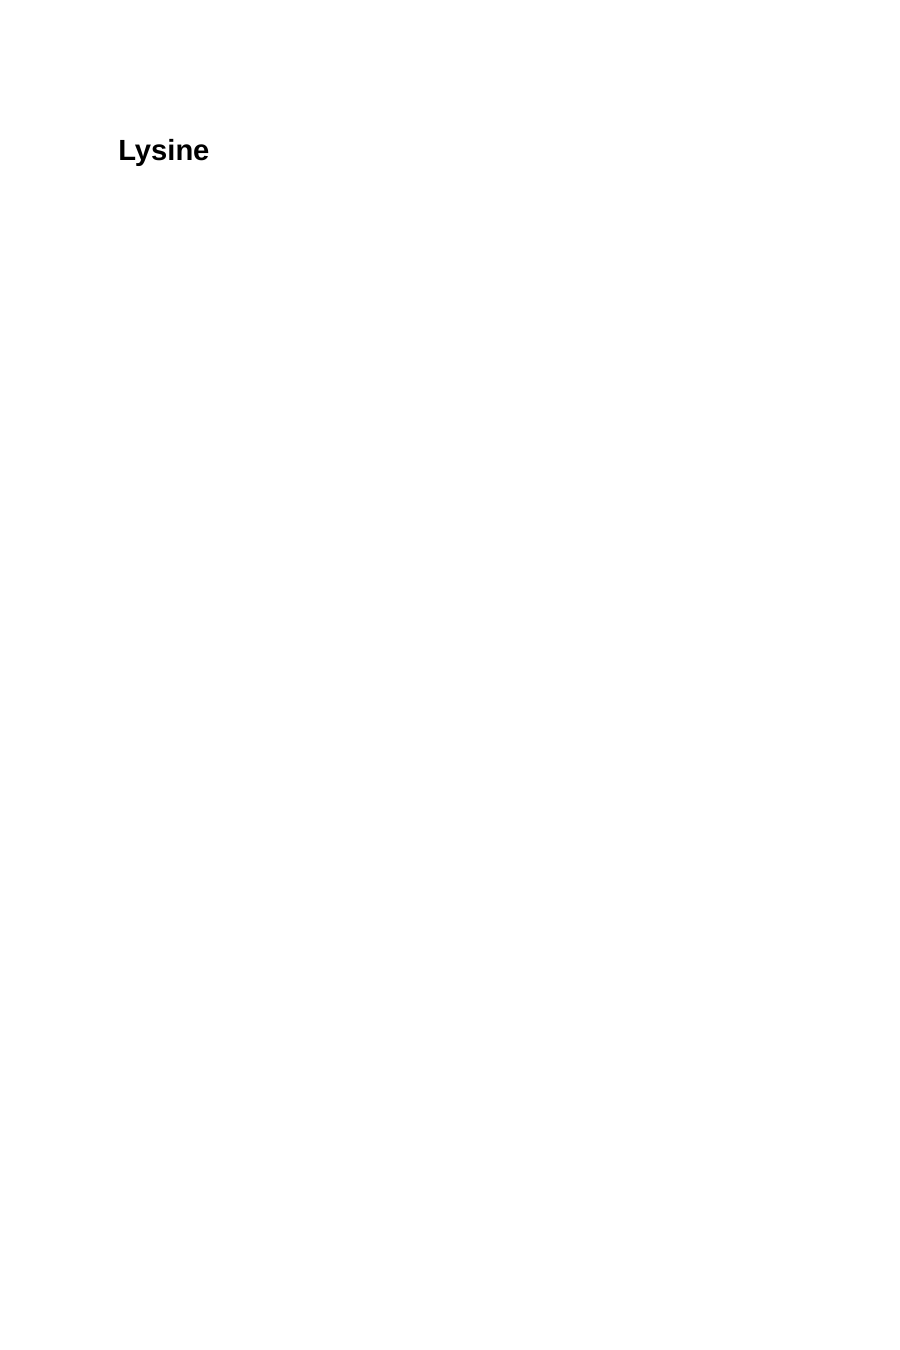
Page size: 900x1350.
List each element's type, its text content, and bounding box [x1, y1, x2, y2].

subtitle Lysine [118, 133, 782, 166]
